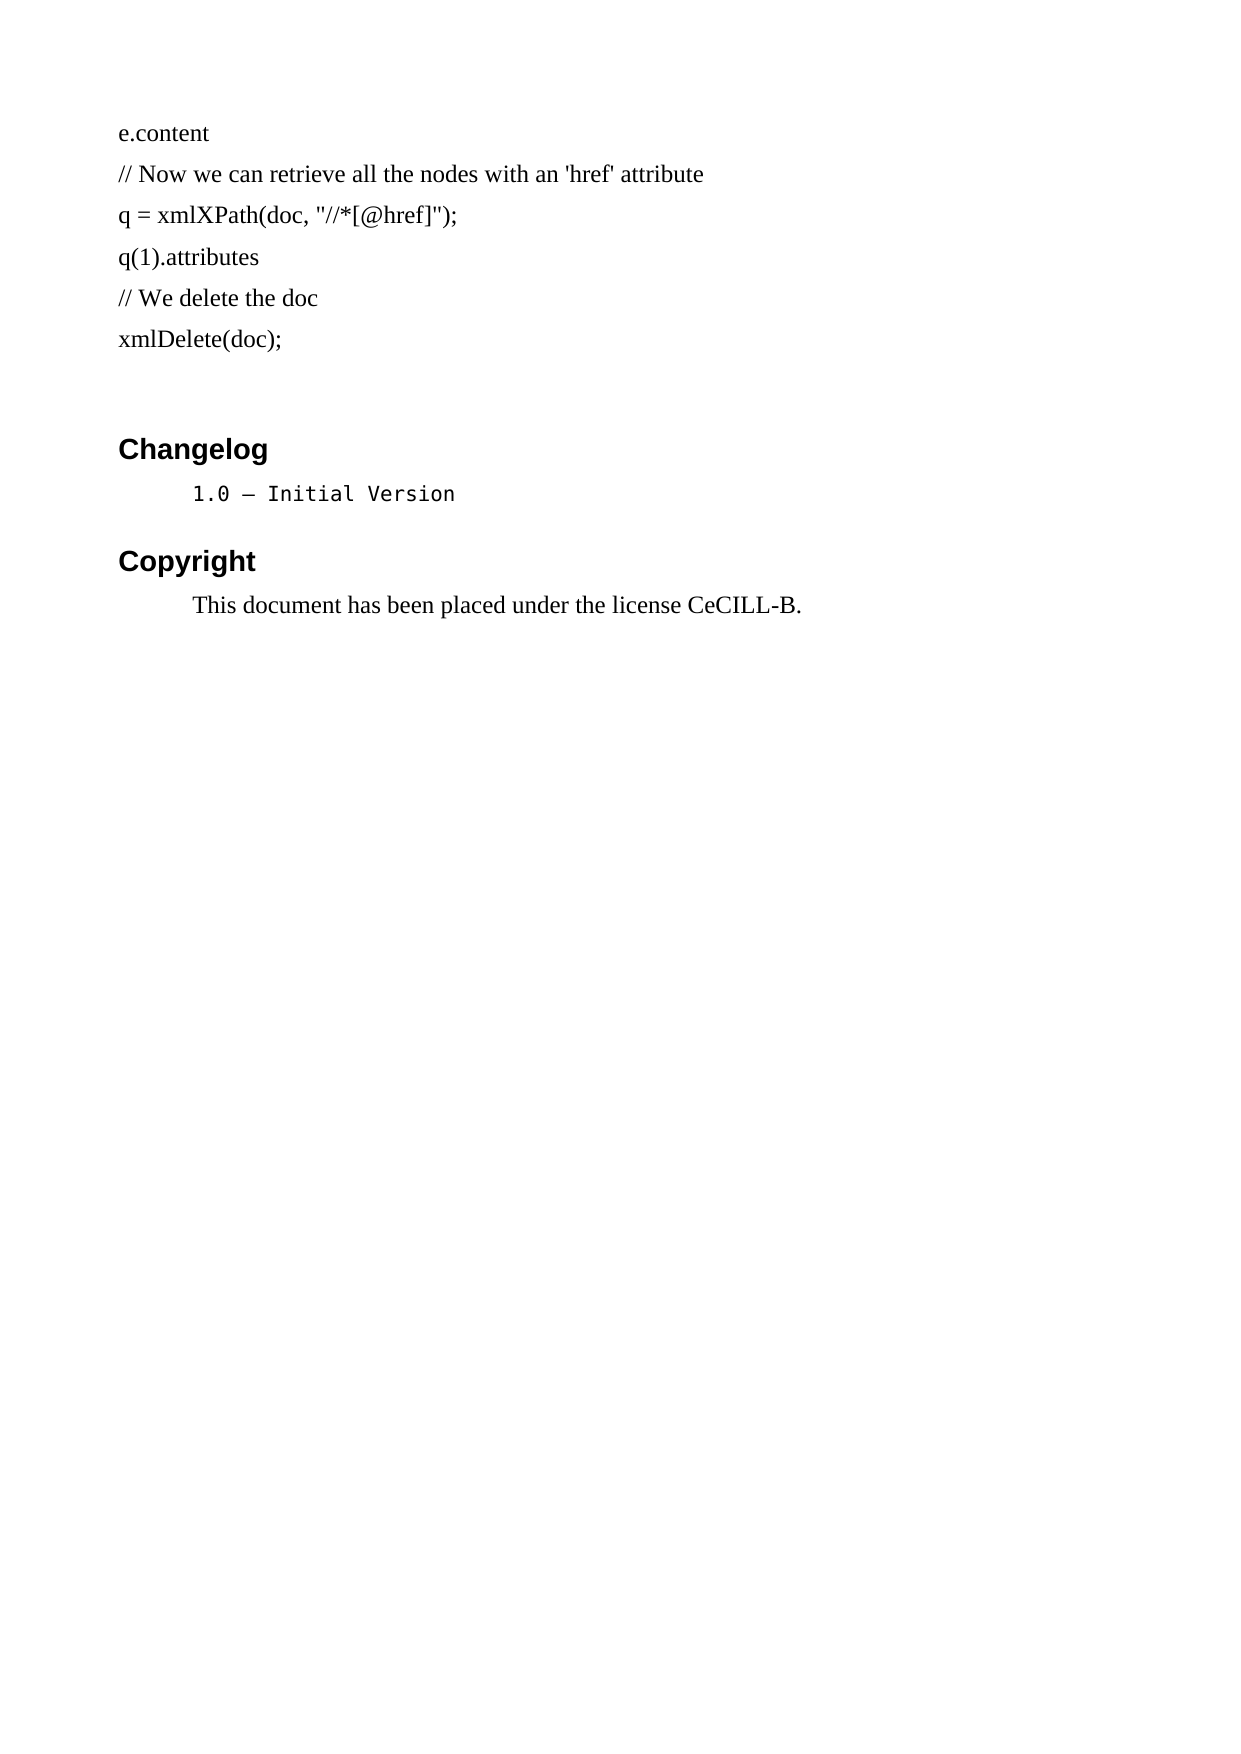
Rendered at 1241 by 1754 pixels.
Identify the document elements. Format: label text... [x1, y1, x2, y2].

text // Now we can retrieve all the nodes with an 'href' attribute [118, 159, 1122, 188]
text // We delete the doc [118, 283, 1122, 312]
subtitle Changelog [118, 432, 1122, 465]
subtitle Copyright [118, 544, 1122, 578]
text q = xmlXPath(doc, "//*[@href]"); [118, 201, 1122, 229]
text This document has been placed under the license CeCILL-B. [118, 590, 1122, 619]
text xmlDelete(doc); [118, 324, 1122, 353]
text 1.0 – Initial Version [118, 478, 1122, 507]
text e.content [118, 118, 1122, 147]
text q(1).attributes [118, 242, 1122, 271]
